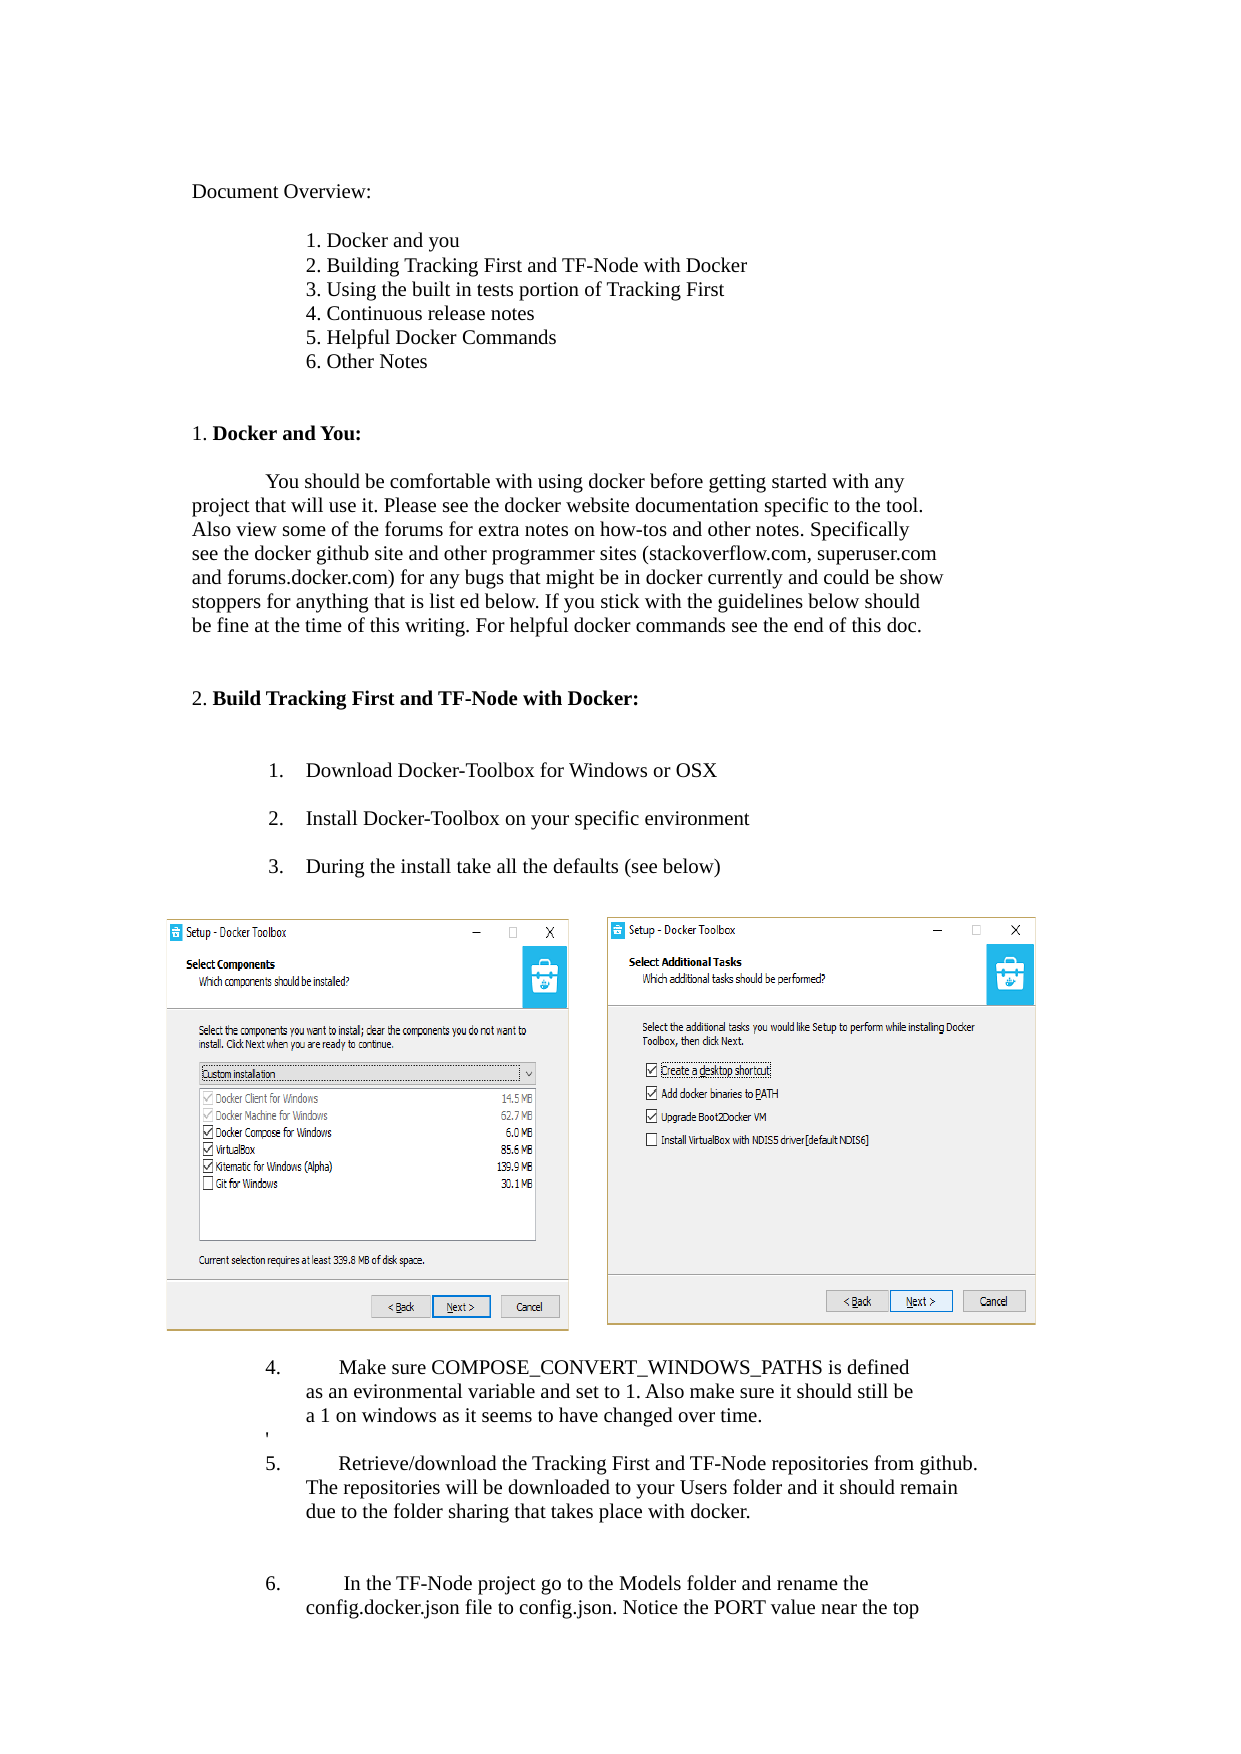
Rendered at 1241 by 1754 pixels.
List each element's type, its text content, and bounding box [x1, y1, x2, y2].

list as an evironmental variable and set to 1. Also make sure it should still be [268, 1379, 1122, 1403]
text Document Overview: [118, 176, 1122, 204]
list Download Docker-Toolbox for Windows or OSX [268, 758, 1122, 806]
text project that will use it. Please see the docker website documentation specific to the tool. [118, 493, 1122, 517]
list config.docker.json file to config.json. Notice the PORT value near the top [268, 1595, 1122, 1619]
text see the docker github site and other programmer sites (stackoverflow.com, superuser.com [118, 541, 1122, 565]
list 3. Using the built in tests portion of Tracking First [268, 277, 1122, 301]
picture [607, 917, 1036, 1325]
text 4. Make sure COMPOSE_CONVERT_WINDOWS_PATHS is defined [118, 1355, 1122, 1379]
list due to the folder sharing that takes place with docker. [268, 1499, 1122, 1523]
text be fine at the time of this writing. For helpful docker commands see the end of this doc. [118, 613, 1122, 637]
list 2. Building Tracking First and TF-Node with Docker [268, 252, 1122, 277]
list 6. Other Notes [268, 349, 1122, 373]
list 5. Helpful Docker Commands [268, 325, 1122, 349]
text 1. Docker and You: [118, 421, 1122, 445]
list During the install take all the defaults (see below) [268, 854, 1122, 878]
text Also view some of the forums for extra notes on how-tos and other notes. Specifically [118, 517, 1122, 541]
list The repositories will be downloaded to your Users folder and it should remain [268, 1475, 1122, 1499]
list Install Docker-Toolbox on your specific environment [268, 806, 1122, 830]
text stoppers for anything that is list ed below. If you stick with the guidelines below should [118, 589, 1122, 613]
picture [166, 919, 569, 1331]
text You should be comfortable with using docker before getting started with any [118, 469, 1122, 493]
text 5. Retrieve/download the Tracking First and TF-Node repositories from github. [118, 1451, 1122, 1475]
list a 1 on windows as it seems to have changed over time. [268, 1403, 1122, 1427]
text ' [118, 1427, 1122, 1451]
list 4. Continuous release notes [268, 301, 1122, 325]
text 6. In the TF-Node project go to the Models folder and rename the [118, 1571, 1122, 1595]
text and forums.docker.com) for any bugs that might be in docker currently and could be show [118, 565, 1122, 589]
text 2. Build Tracking First and TF-Node with Docker: [118, 686, 1122, 710]
list 1. Docker and you [268, 228, 1122, 252]
